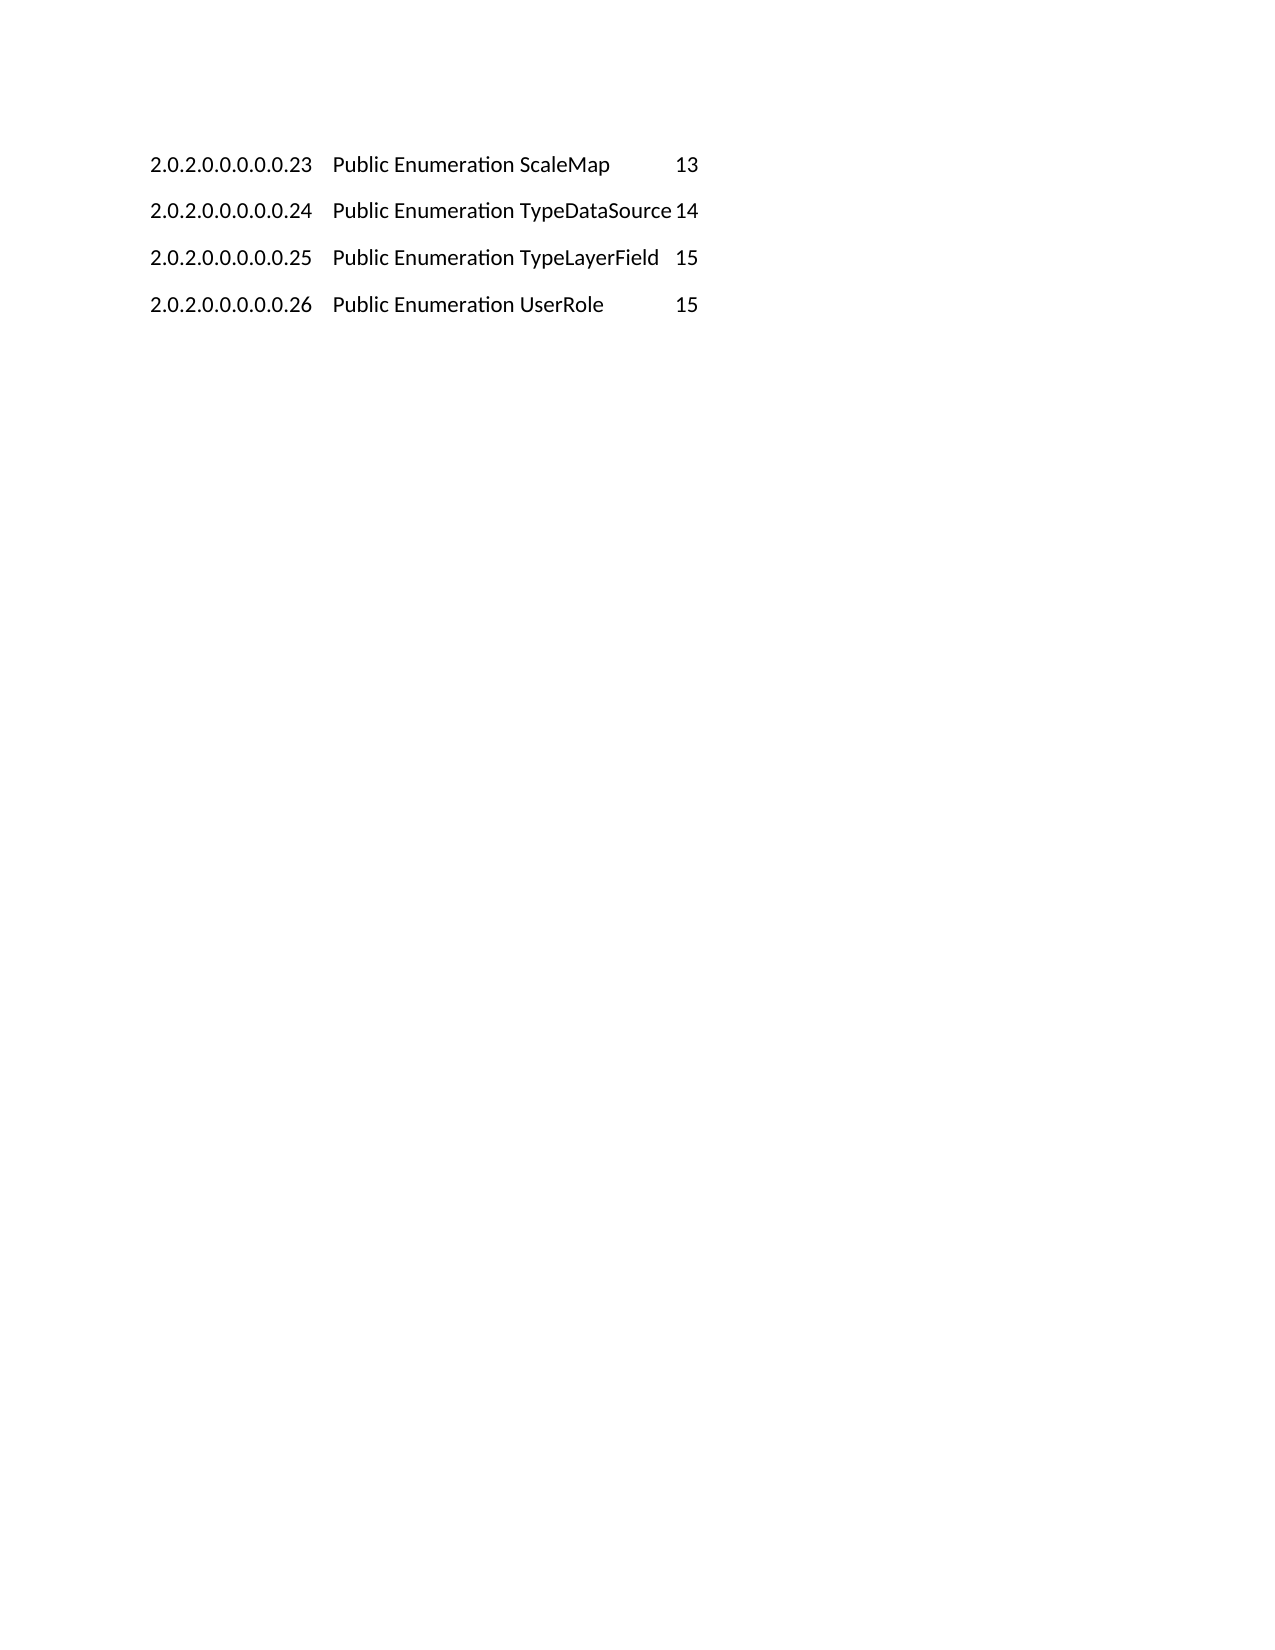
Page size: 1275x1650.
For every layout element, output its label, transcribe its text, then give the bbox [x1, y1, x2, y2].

text 2.0.2.0.0.0.0.0.25 Public Enumeration TypeLayerField 15 [150, 243, 1125, 271]
text 2.0.2.0.0.0.0.0.24 Public Enumeration TypeDataSource 14 [150, 197, 1125, 224]
text 2.0.2.0.0.0.0.0.23 Public Enumeration ScaleMap 13 [150, 150, 1125, 178]
text 2.0.2.0.0.0.0.0.26 Public Enumeration UserRole 15 [150, 290, 1125, 318]
